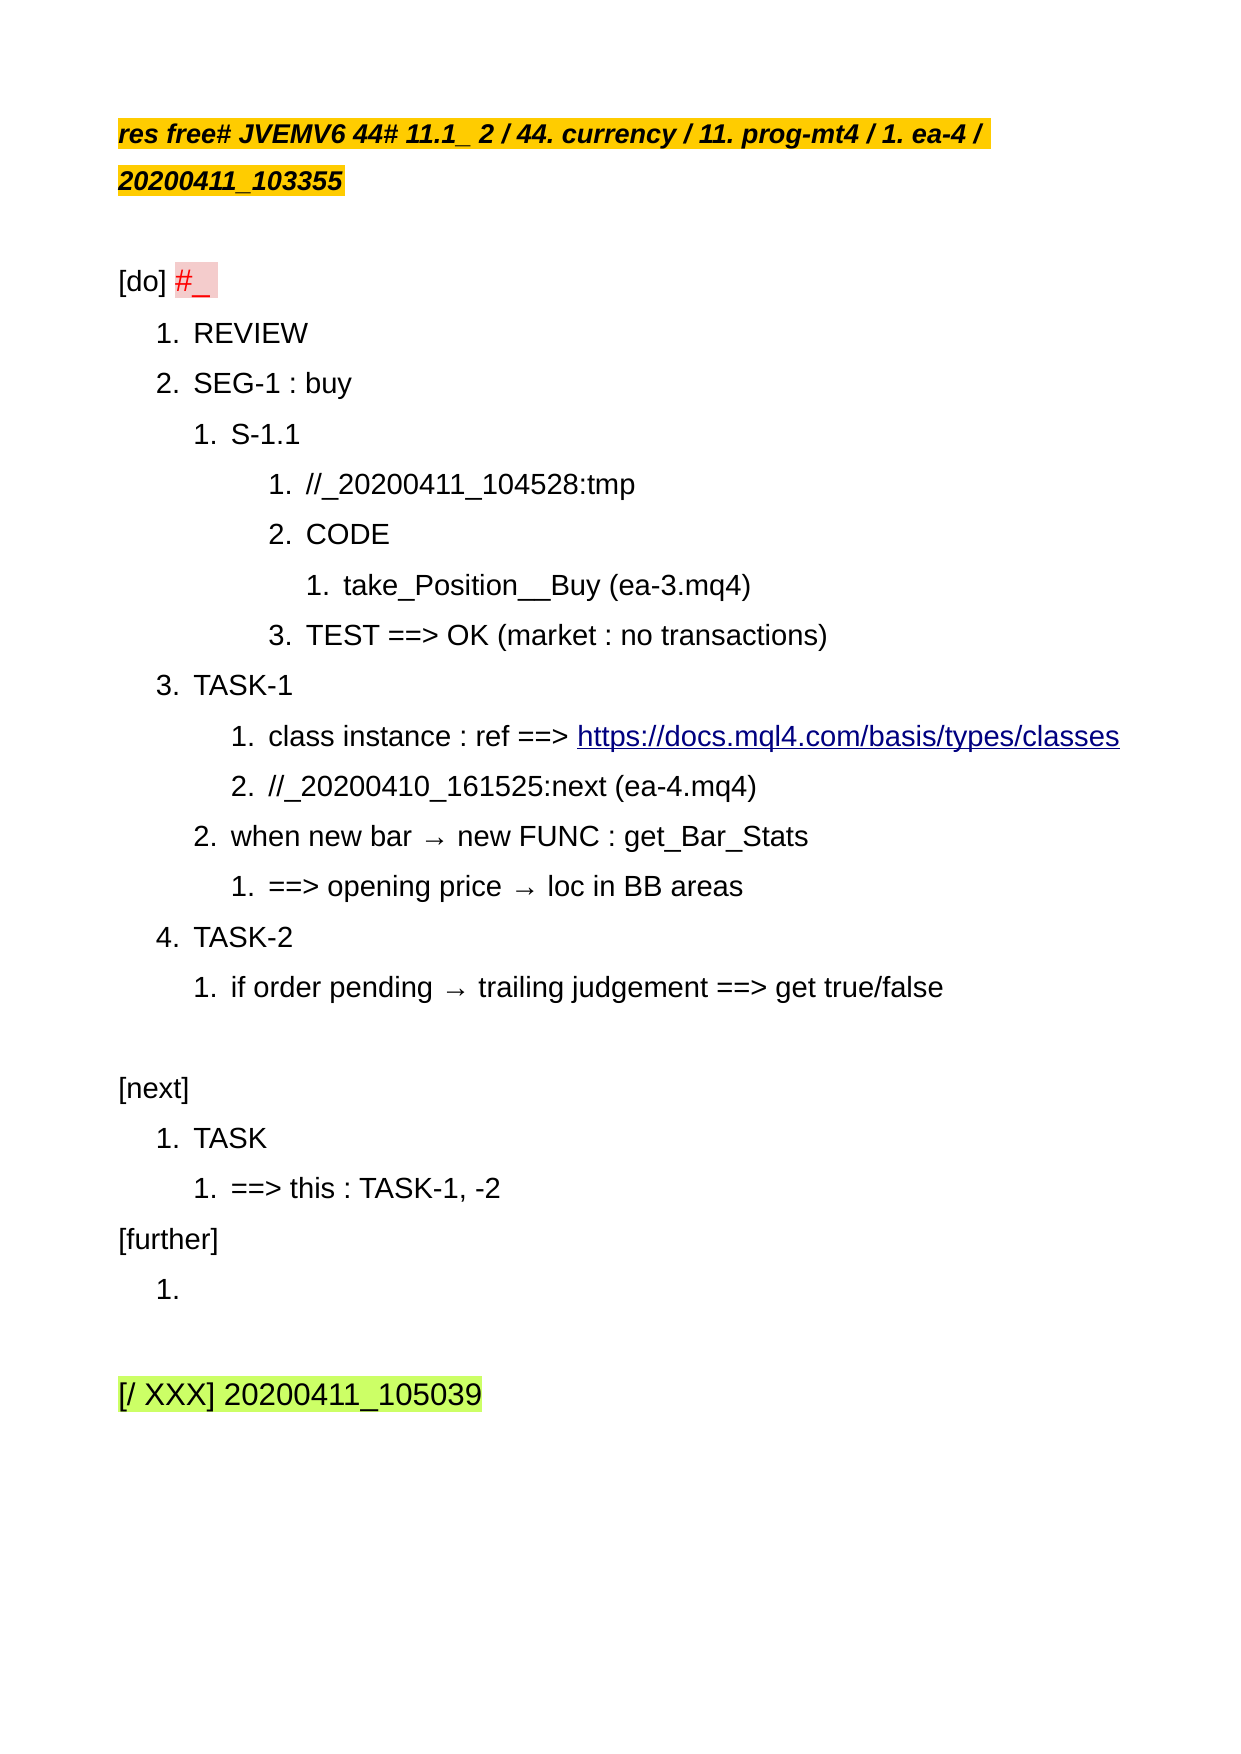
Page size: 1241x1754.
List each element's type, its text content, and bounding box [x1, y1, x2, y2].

list S-1.1 [193, 417, 1122, 450]
list TEST ==> OK (market : no transactions) [268, 618, 1122, 651]
list if order pending → trailing judgement ==> get true/false [193, 970, 1122, 1004]
list //_20200411_104528:tmp [268, 467, 1122, 501]
list CODE [268, 517, 1122, 551]
list //_20200410_161525:next (ea-4.mq4) [231, 769, 1122, 802]
list TASK [156, 1121, 1122, 1154]
list ==> this : TASK-1, -2 [193, 1171, 1122, 1205]
list when new bar → new FUNC : get_Bar_Stats [193, 819, 1122, 853]
list ==> opening price → loc in BB areas [231, 869, 1122, 903]
text res free# JVEMV6 44# 11.1_ 2 / 44. currency / 11. prog-mt4 / 1. ea-4 / 20200411_103355 [118, 118, 1122, 196]
list class instance : ref ==> https://docs.mql4.com/basis/types/classes [231, 718, 1122, 752]
text [next] [118, 1071, 1122, 1104]
list SEG-1 : buy [156, 366, 1122, 400]
text [/ XXX] 20200411_105039 [118, 1322, 1122, 1412]
list take_Position__Buy (ea-3.mq4) [306, 568, 1122, 601]
list TASK-1 [156, 668, 1122, 702]
text [do] #_ [118, 262, 1122, 298]
list REVIEW [156, 316, 1122, 349]
text [further] [118, 1222, 1122, 1255]
list TASK-2 [156, 920, 1122, 953]
